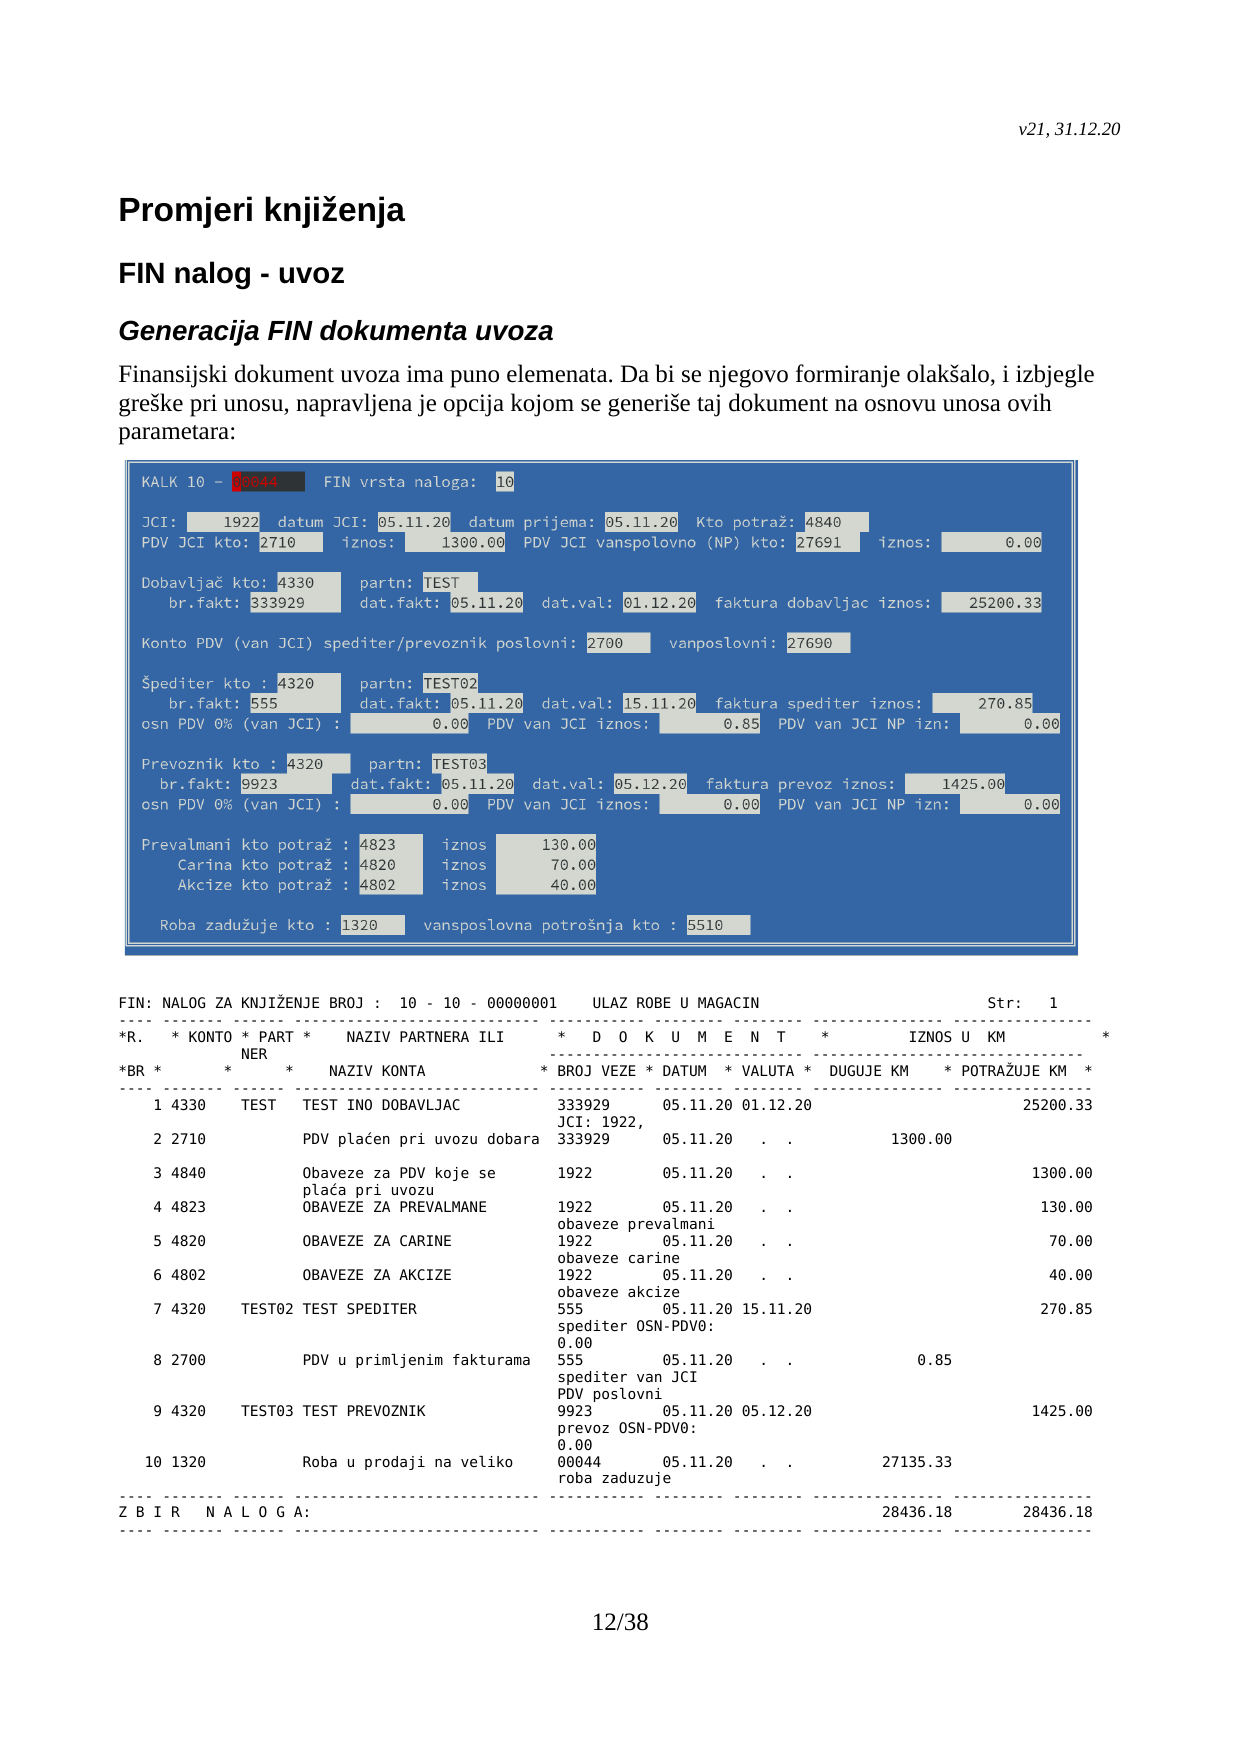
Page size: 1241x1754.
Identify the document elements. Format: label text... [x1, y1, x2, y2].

text obaveze prevalmani [118, 1216, 1122, 1233]
text FIN: NALOG ZA KNJIŽENJE BROJ : 10 - 10 - 00000001 ULAZ ROBE U MAGACIN Str: 1 [118, 995, 1122, 1012]
text *BR * * * NAZIV KONTA * BROJ VEZE * DATUM * VALUTA * DUGUJE KM * POTRAŽUJE KM * [118, 1063, 1122, 1080]
text spediter van JCI [118, 1368, 1122, 1386]
text 9 4320 TEST03 TEST PREVOZNIK 9923 05.11.20 05.12.20 1425.00 [118, 1402, 1122, 1419]
text ---- ------- ------ ---------------------------- ----------- -------- -------- --------------- ---------------- [118, 1487, 1122, 1504]
text obaveze akcize [118, 1284, 1122, 1301]
text plaća pri uvozu [118, 1182, 1122, 1199]
text 5 4820 OBAVEZE ZA CARINE 1922 05.11.20 . . 70.00 [118, 1233, 1122, 1250]
text PDV poslovni [118, 1386, 1122, 1402]
text 3 4840 Obaveze za PDV koje se 1922 05.11.20 . . 1300.00 [118, 1165, 1122, 1182]
text obaveze carine [118, 1250, 1122, 1267]
text 1 4330 TEST TEST INO DOBAVLJAC 333929 05.11.20 01.12.20 25200.33 [118, 1097, 1122, 1114]
text 0.00 [118, 1334, 1122, 1352]
text 7 4320 TEST02 TEST SPEDITER 555 05.11.20 15.11.20 270.85 [118, 1301, 1122, 1318]
text 4 4823 OBAVEZE ZA PREVALMANE 1922 05.11.20 . . 130.00 [118, 1199, 1122, 1216]
picture [124, 460, 1079, 956]
text 8 2700 PDV u primljenim fakturama 555 05.11.20 . . 0.85 [118, 1352, 1122, 1368]
text 6 4802 OBAVEZE ZA AKCIZE 1922 05.11.20 . . 40.00 [118, 1267, 1122, 1284]
text NER ----------------------------- ------------------------------- [118, 1046, 1122, 1063]
text 2 2710 PDV plaćen pri uvozu dobara 333929 05.11.20 . . 1300.00 [118, 1131, 1122, 1148]
text Z B I R N A L O G A: 28436.18 28436.18 [118, 1504, 1122, 1521]
subtitle Promjeri knjiženja [118, 190, 1122, 229]
text ---- ------- ------ ---------------------------- ----------- -------- -------- --------------- ---------------- [118, 1080, 1122, 1097]
text spediter OSN-PDV0: [118, 1318, 1122, 1334]
text roba zaduzuje [118, 1470, 1122, 1487]
subtitle FIN nalog - uvoz [118, 256, 1122, 289]
text prevoz OSN-PDV0: [118, 1419, 1122, 1436]
text 10 1320 Roba u prodaji na veliko 00044 05.11.20 . . 27135.33 [118, 1453, 1122, 1470]
subtitle Generacija FIN dokumenta uvoza [118, 314, 1122, 346]
text ---- ------- ------ ---------------------------- ----------- -------- -------- --------------- ---------------- [118, 1521, 1122, 1538]
text *R. * KONTO * PART * NAZIV PARTNERA ILI * D O K U M E N T * IZNOS U KM * [118, 1029, 1122, 1046]
text 0.00 [118, 1436, 1122, 1453]
text JCI: 1922, [118, 1114, 1122, 1131]
text Finansijski dokument uvoza ima puno elemenata. Da bi se njegovo formiranje olakšalo, i izbjegle greške pri unosu, napravljena je opcija kojom se generiše taj dokument na osnovu unosa ovih parametara: [118, 359, 1122, 445]
text ---- ------- ------ ---------------------------- ----------- -------- -------- --------------- ---------------- [118, 1012, 1122, 1029]
